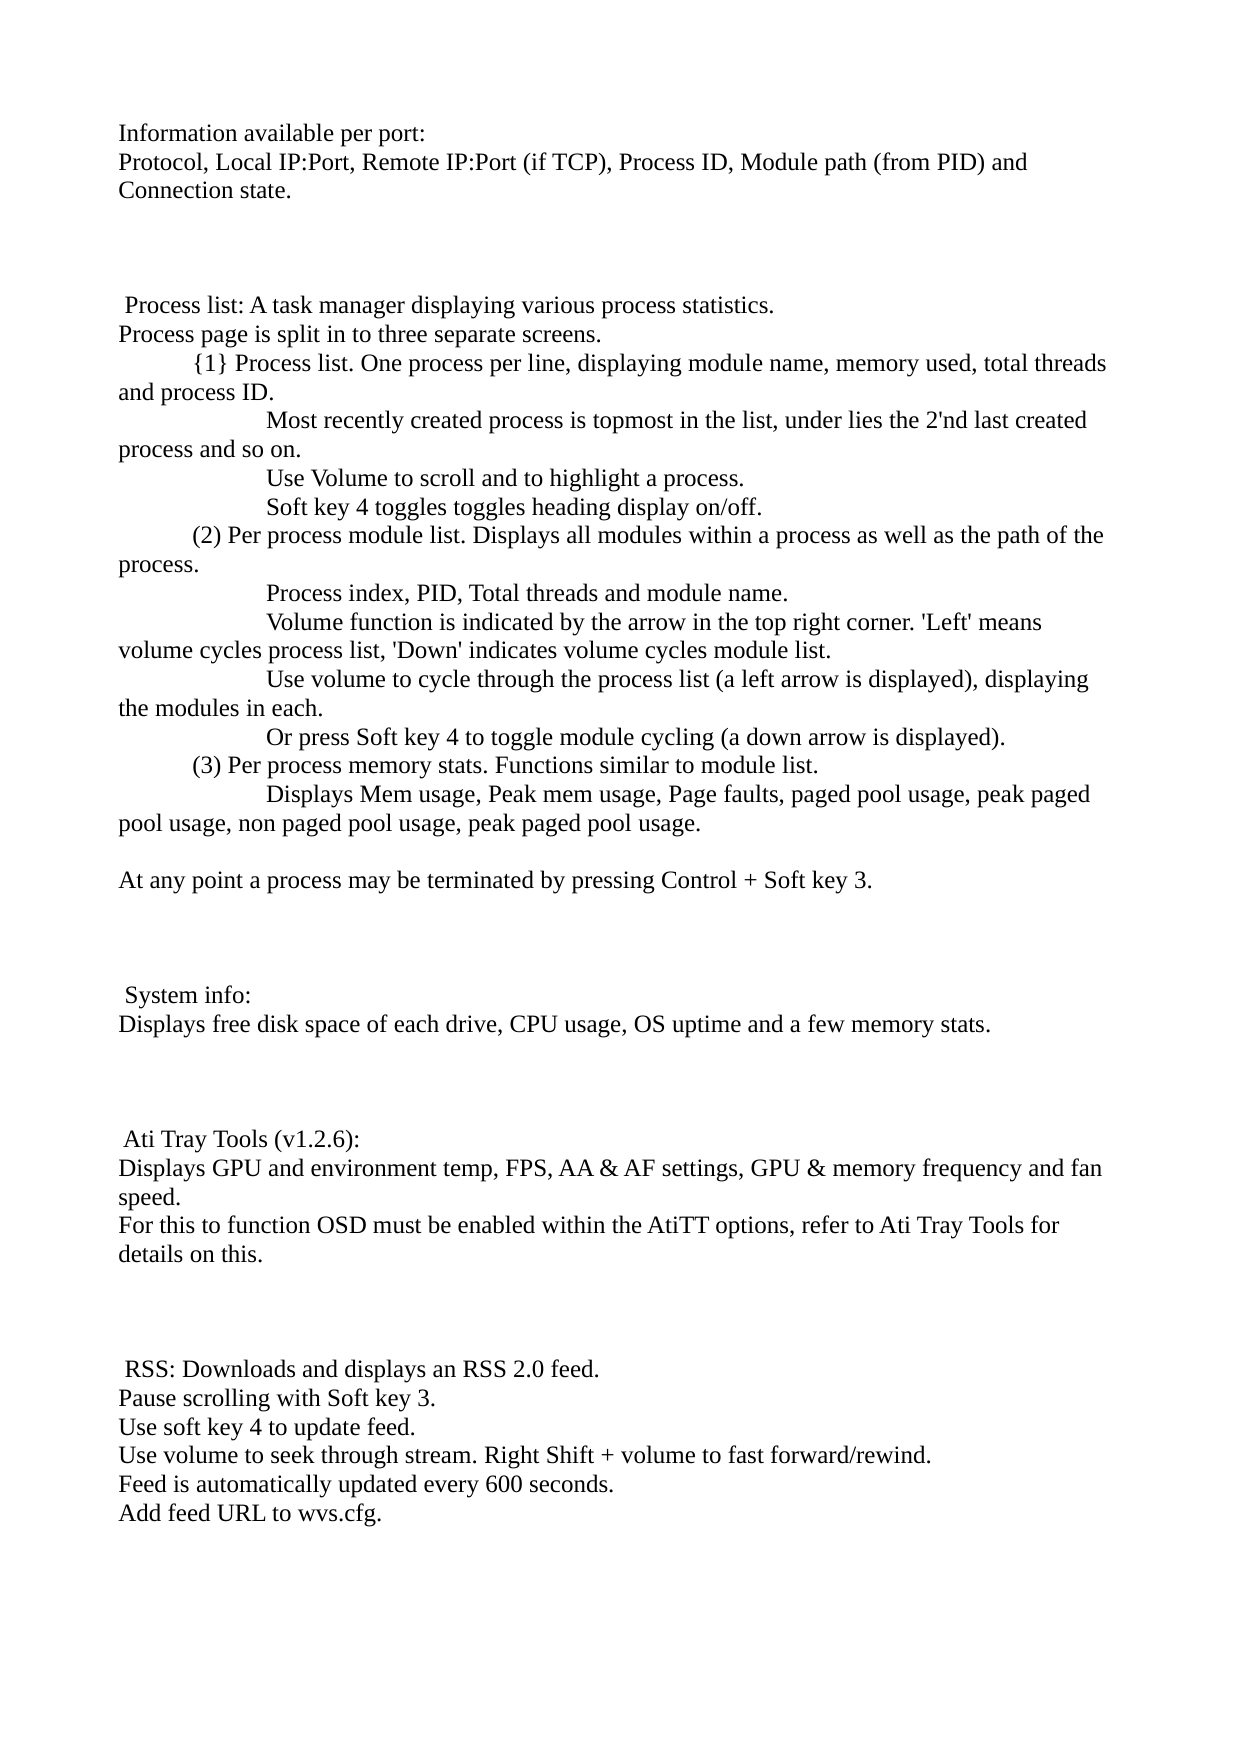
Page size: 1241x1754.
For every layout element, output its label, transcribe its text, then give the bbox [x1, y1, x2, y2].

text (3) Per process memory stats. Functions similar to module list. [118, 751, 1122, 779]
text Pause scrolling with Soft key 3. [118, 1383, 1122, 1412]
text Process list: A task manager displaying various process statistics. [118, 291, 1122, 319]
text Or press Soft key 4 to toggle module cycling (a down arrow is displayed). [118, 722, 1122, 751]
text For this to function OSD must be enabled within the AtiTT options, refer to Ati Tray Tools for details on this. [118, 1211, 1122, 1268]
text Process index, PID, Total threads and module name. [118, 578, 1122, 607]
text Add feed URL to wvs.cfg. [118, 1498, 1122, 1527]
text Use volume to seek through stream. Right Shift + volume to fast forward/rewind. [118, 1441, 1122, 1469]
text {1} Process list. One process per line, displaying module name, memory used, total threads and process ID. [118, 348, 1122, 406]
text (2) Per process module list. Displays all modules within a process as well as the path of the process. [118, 521, 1122, 578]
text Protocol, Local IP:Port, Remote IP:Port (if TCP), Process ID, Module path (from PID) and Connection state. [118, 147, 1122, 204]
text Process page is split in to three separate screens. [118, 319, 1122, 348]
text At any point a process may be terminated by pressing Control + Soft key 3. [118, 866, 1122, 894]
text Use Volume to scroll and to highlight a process. [118, 463, 1122, 492]
text Soft key 4 toggles toggles heading display on/off. [118, 492, 1122, 521]
text Displays GPU and environment temp, FPS, AA & AF settings, GPU & memory frequency and fan speed. [118, 1153, 1122, 1211]
text RSS: Downloads and displays an RSS 2.0 feed. [118, 1354, 1122, 1383]
text Displays free disk space of each drive, CPU usage, OS uptime and a few memory stats. [118, 1009, 1122, 1038]
text Information available per port: [118, 118, 1122, 147]
text System info: [118, 981, 1122, 1009]
text Volume function is indicated by the arrow in the top right corner. 'Left' means volume cycles process list, 'Down' indicates volume cycles module list. [118, 607, 1122, 664]
text Use volume to cycle through the process list (a left arrow is displayed), displaying the modules in each. [118, 664, 1122, 722]
text Displays Mem usage, Peak mem usage, Page faults, paged pool usage, peak paged pool usage, non paged pool usage, peak paged pool usage. [118, 779, 1122, 837]
text Most recently created process is topmost in the list, under lies the 2'nd last created process and so on. [118, 406, 1122, 463]
text Ati Tray Tools (v1.2.6): [118, 1124, 1122, 1153]
text Use soft key 4 to update feed. [118, 1412, 1122, 1441]
text Feed is automatically updated every 600 seconds. [118, 1469, 1122, 1498]
